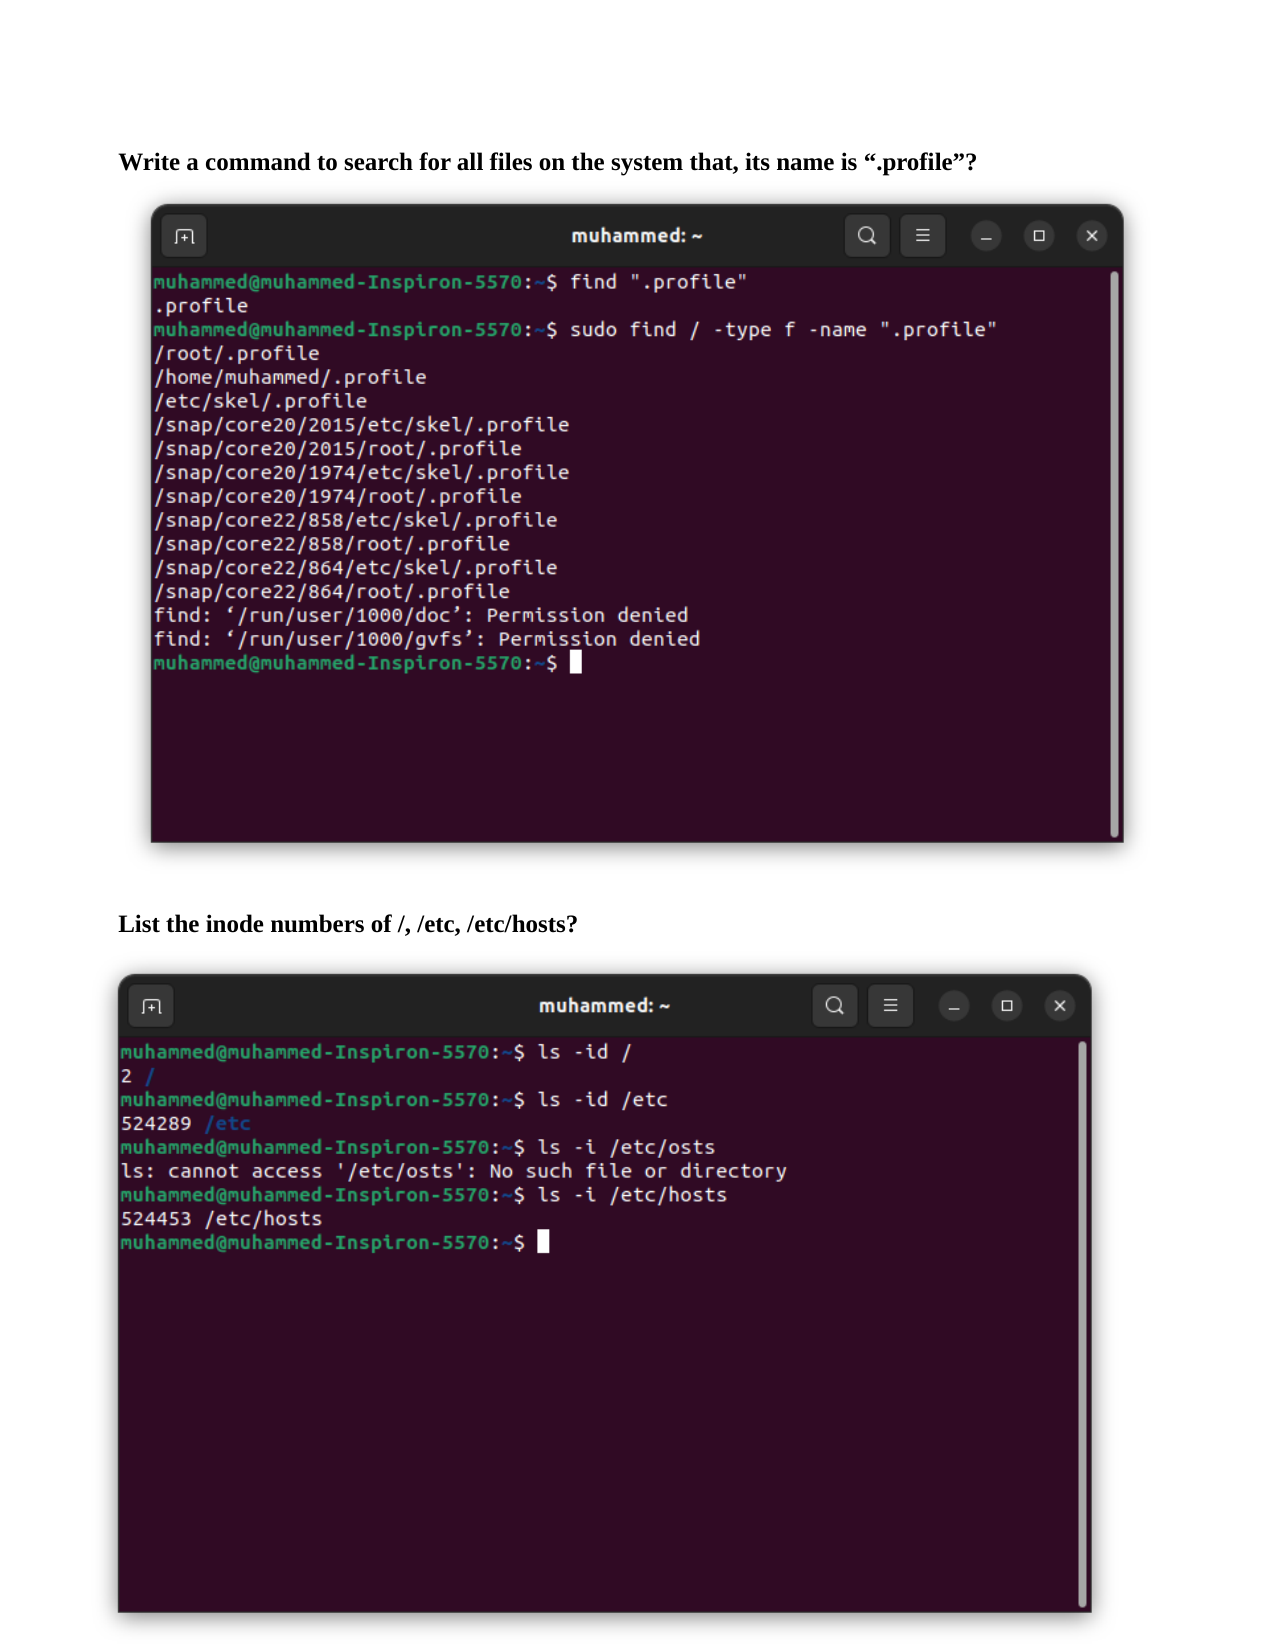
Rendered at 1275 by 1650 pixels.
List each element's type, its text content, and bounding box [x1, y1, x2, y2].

text List the inode numbers of /, /etc, /etc/hosts? [118, 909, 1157, 937]
picture [85, 945, 1124, 1650]
picture [118, 175, 1157, 880]
text Write a command to search for all files on the system that, its name is “.profile”? [118, 147, 1157, 175]
